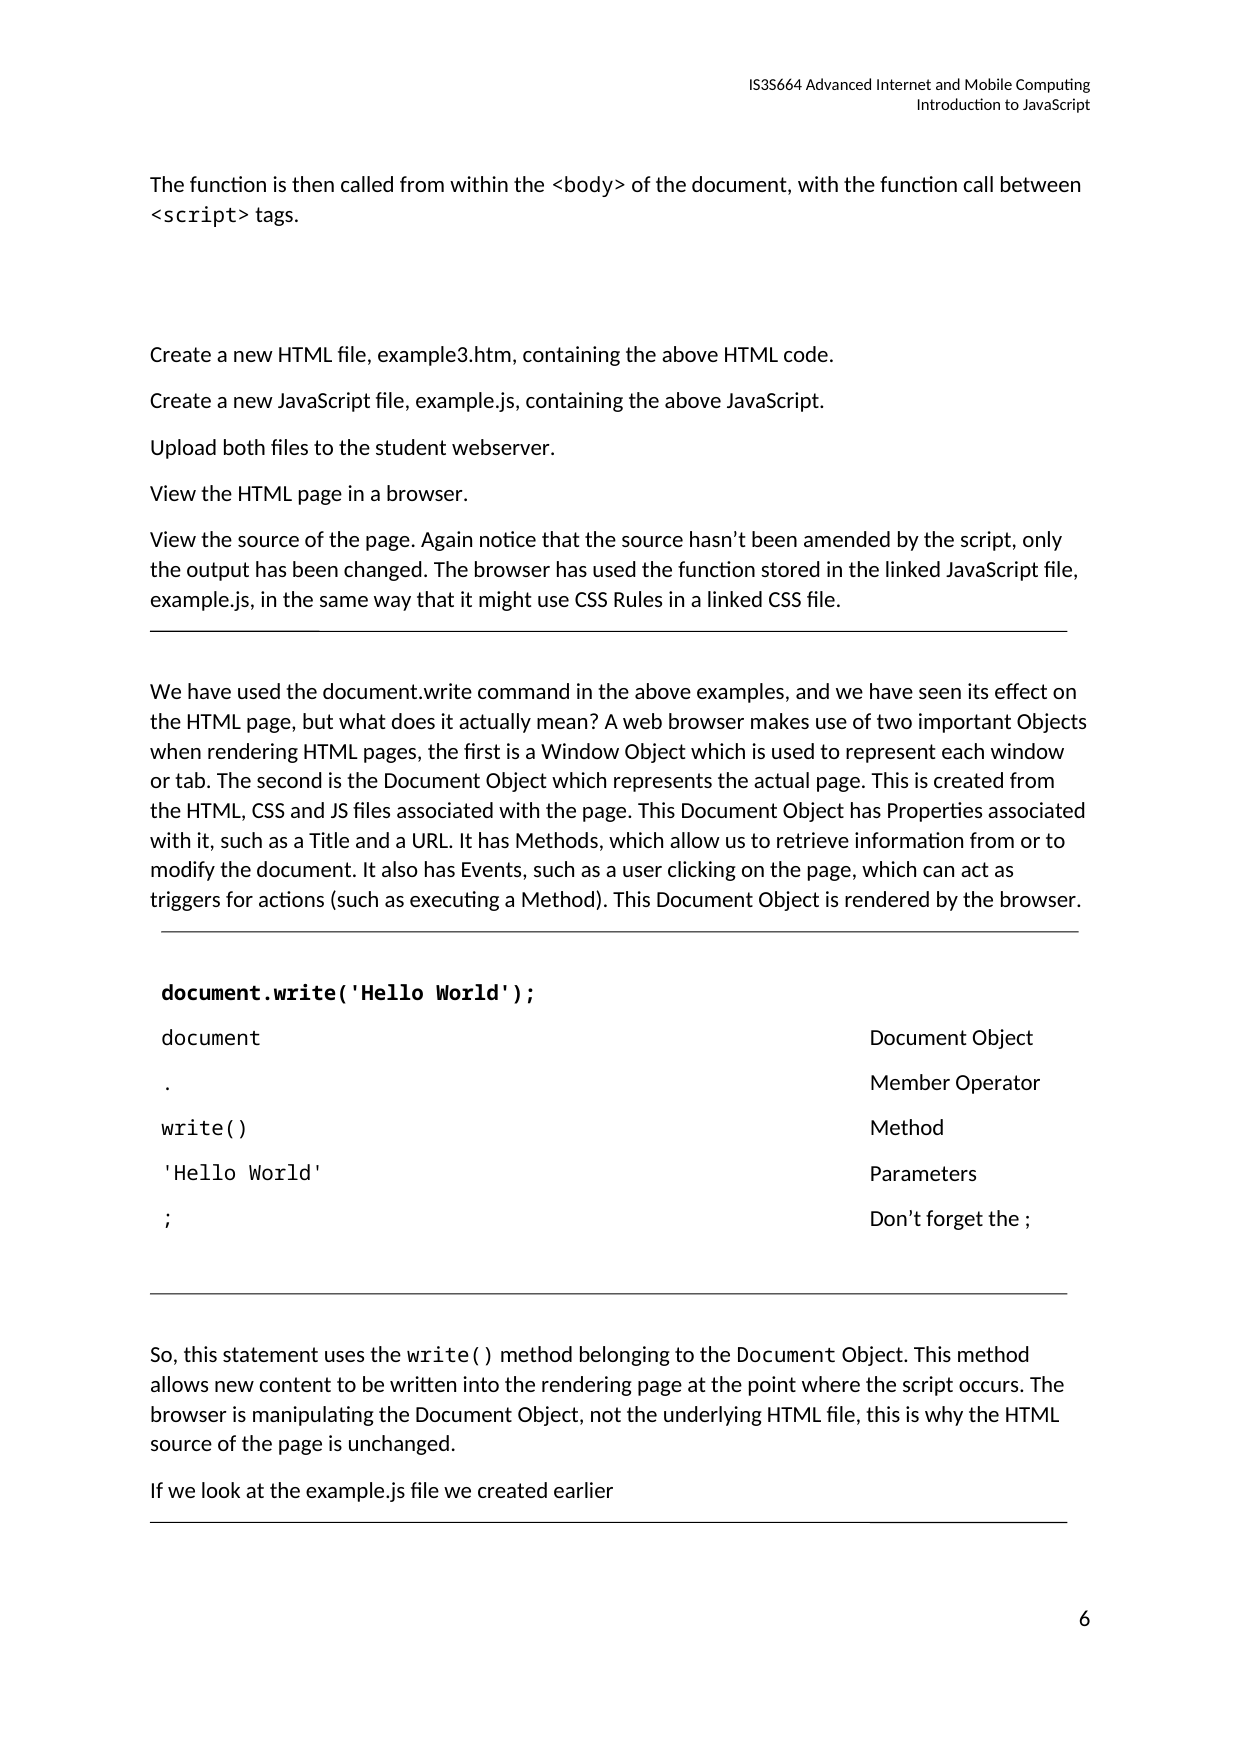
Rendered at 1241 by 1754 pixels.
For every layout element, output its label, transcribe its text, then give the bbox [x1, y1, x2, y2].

table_cell [150, 1249, 858, 1293]
text Activity [150, 294, 1090, 322]
table_header [858, 932, 1089, 1023]
text Create a new HTML file, example3.htm, containing the above HTML code. [150, 340, 1090, 368]
text We have used the document.write command in the above examples, and we have seen its effect on the HTML page, but what does it actually mean? A web browser makes use of two important Objects when rendering HTML pages, the first is a Window Object which is used to represent each window or tab. The second is the Document Object which represents the actual page. This is created from the HTML, CSS and JS files associated with the page. This Document Object has Properties associated with it, such as a Title and a URL. It has Methods, which allow us to retrieve information from or to modify the document. It also has Events, such as a user clicking on the page, which can act as triggers for actions (such as executing a Method). This Document Object is rendered by the browser. [150, 677, 1090, 913]
table_cell Don’t forget the ; [858, 1204, 1089, 1249]
table_cell [858, 1249, 1089, 1294]
table_cell Member Operator [858, 1068, 1089, 1113]
table_cell . [150, 1068, 858, 1113]
table_cell document [150, 1023, 858, 1068]
table_cell Method [858, 1113, 1089, 1158]
text The function is then called from within the <body> of the document, with the function call between <script> tags. [150, 170, 1090, 229]
text Create a new JavaScript file, example.js, containing the above JavaScript. [150, 386, 1090, 414]
text View the source of the page. Again notice that the source hasn’t been amended by the script, only the output has been changed. The browser has used the function stored in the linked JavaScript file, example.js, in the same way that it might use CSS Rules in a linked CSS file. [150, 525, 1090, 613]
table_header document.write('Hello World'); [150, 932, 858, 1023]
table_cell ; [150, 1204, 858, 1249]
table_cell Document Object [858, 1023, 1089, 1068]
table_cell Parameters [858, 1159, 1089, 1203]
table_cell 'Hello World' [150, 1159, 858, 1203]
text Upload both files to the student webserver. [150, 433, 1090, 461]
text So, this statement uses the write() method belonging to the Document Object. This method allows new content to be written into the rendering page at the point where the script occurs. The browser is manipulating the Document Object, not the underlying HTML file, this is why the HTML source of the page is unchanged. [150, 1340, 1090, 1458]
text If we look at the example.js file we created earlier [150, 1476, 1090, 1504]
text View the HTML page in a browser. [150, 479, 1090, 507]
table_cell write() [150, 1113, 858, 1158]
